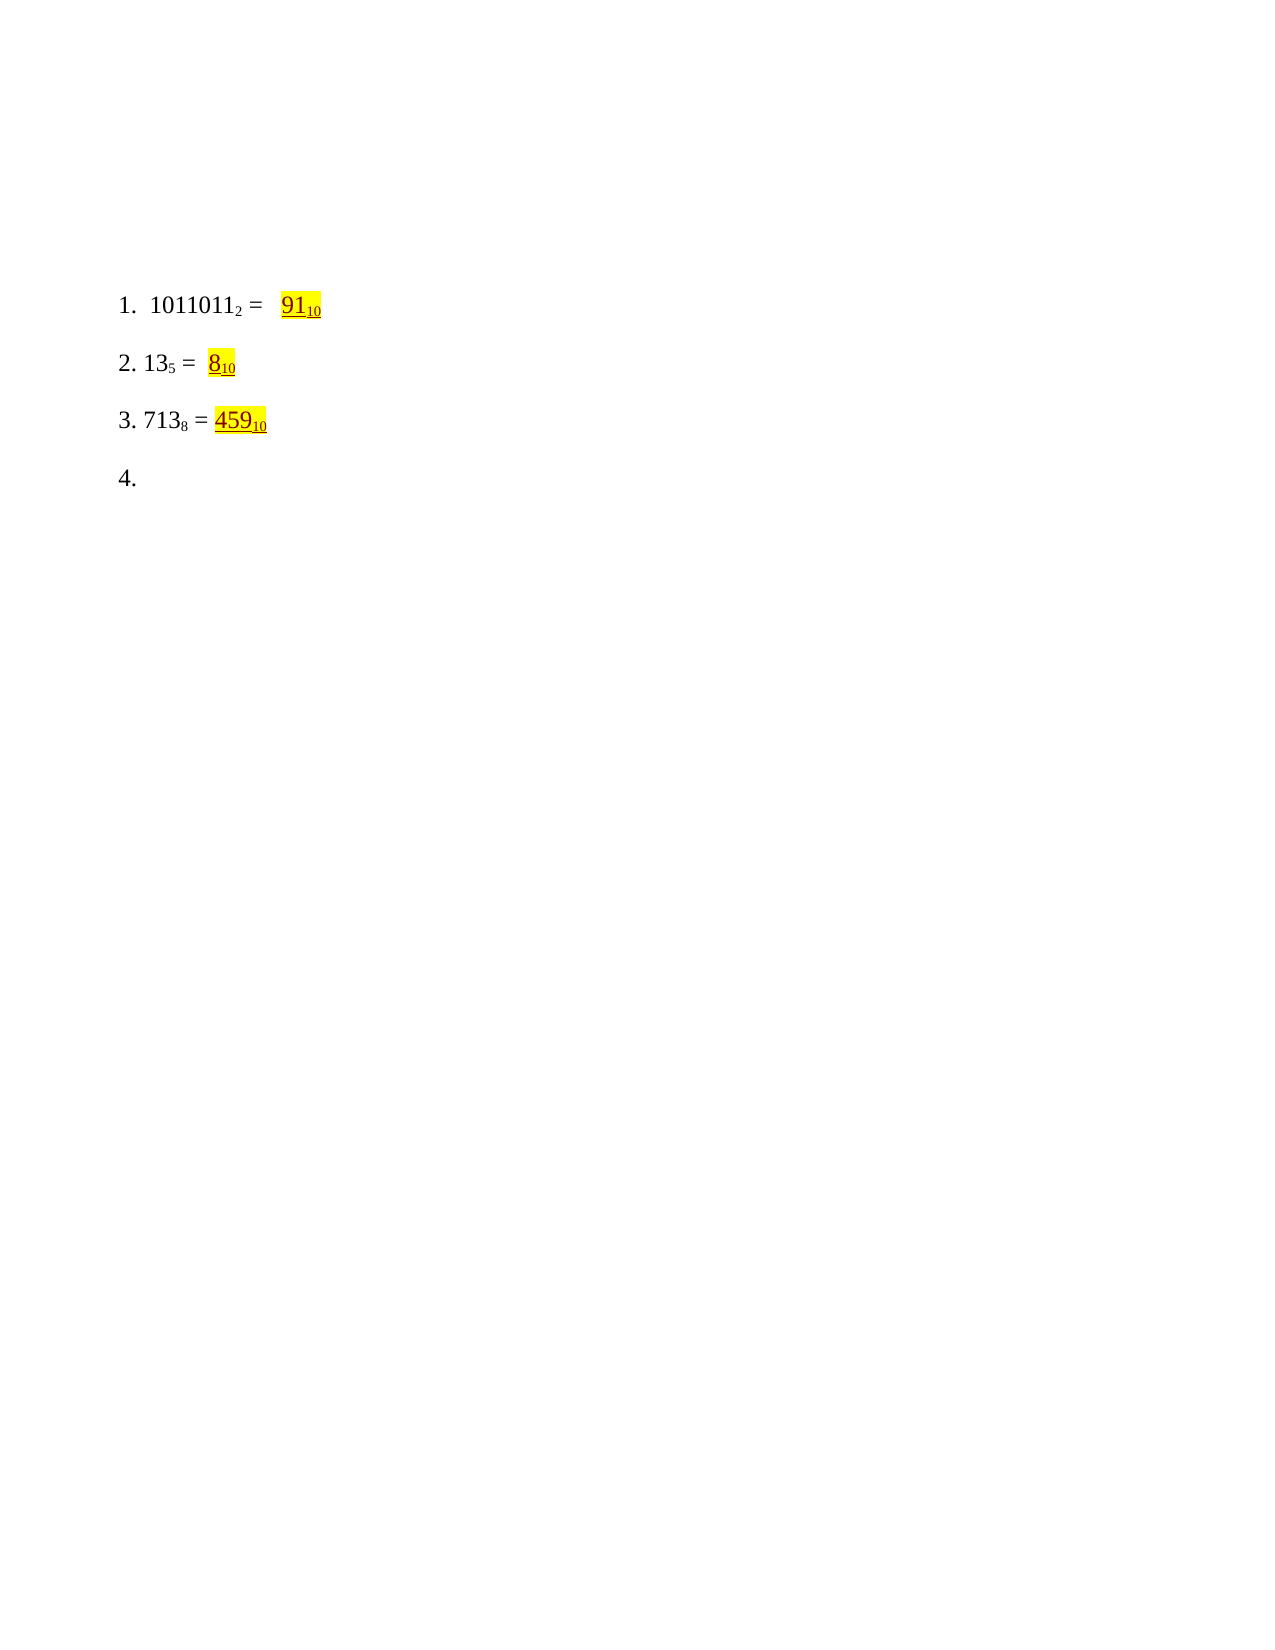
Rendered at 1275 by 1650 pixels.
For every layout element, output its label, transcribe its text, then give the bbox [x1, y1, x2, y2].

text 4. [118, 463, 1157, 492]
text 1. 10110112 = 9110 [118, 291, 1157, 319]
text 2. 135 = 810 [118, 348, 1157, 377]
text 3. 7138 = 45910 [118, 406, 1157, 434]
